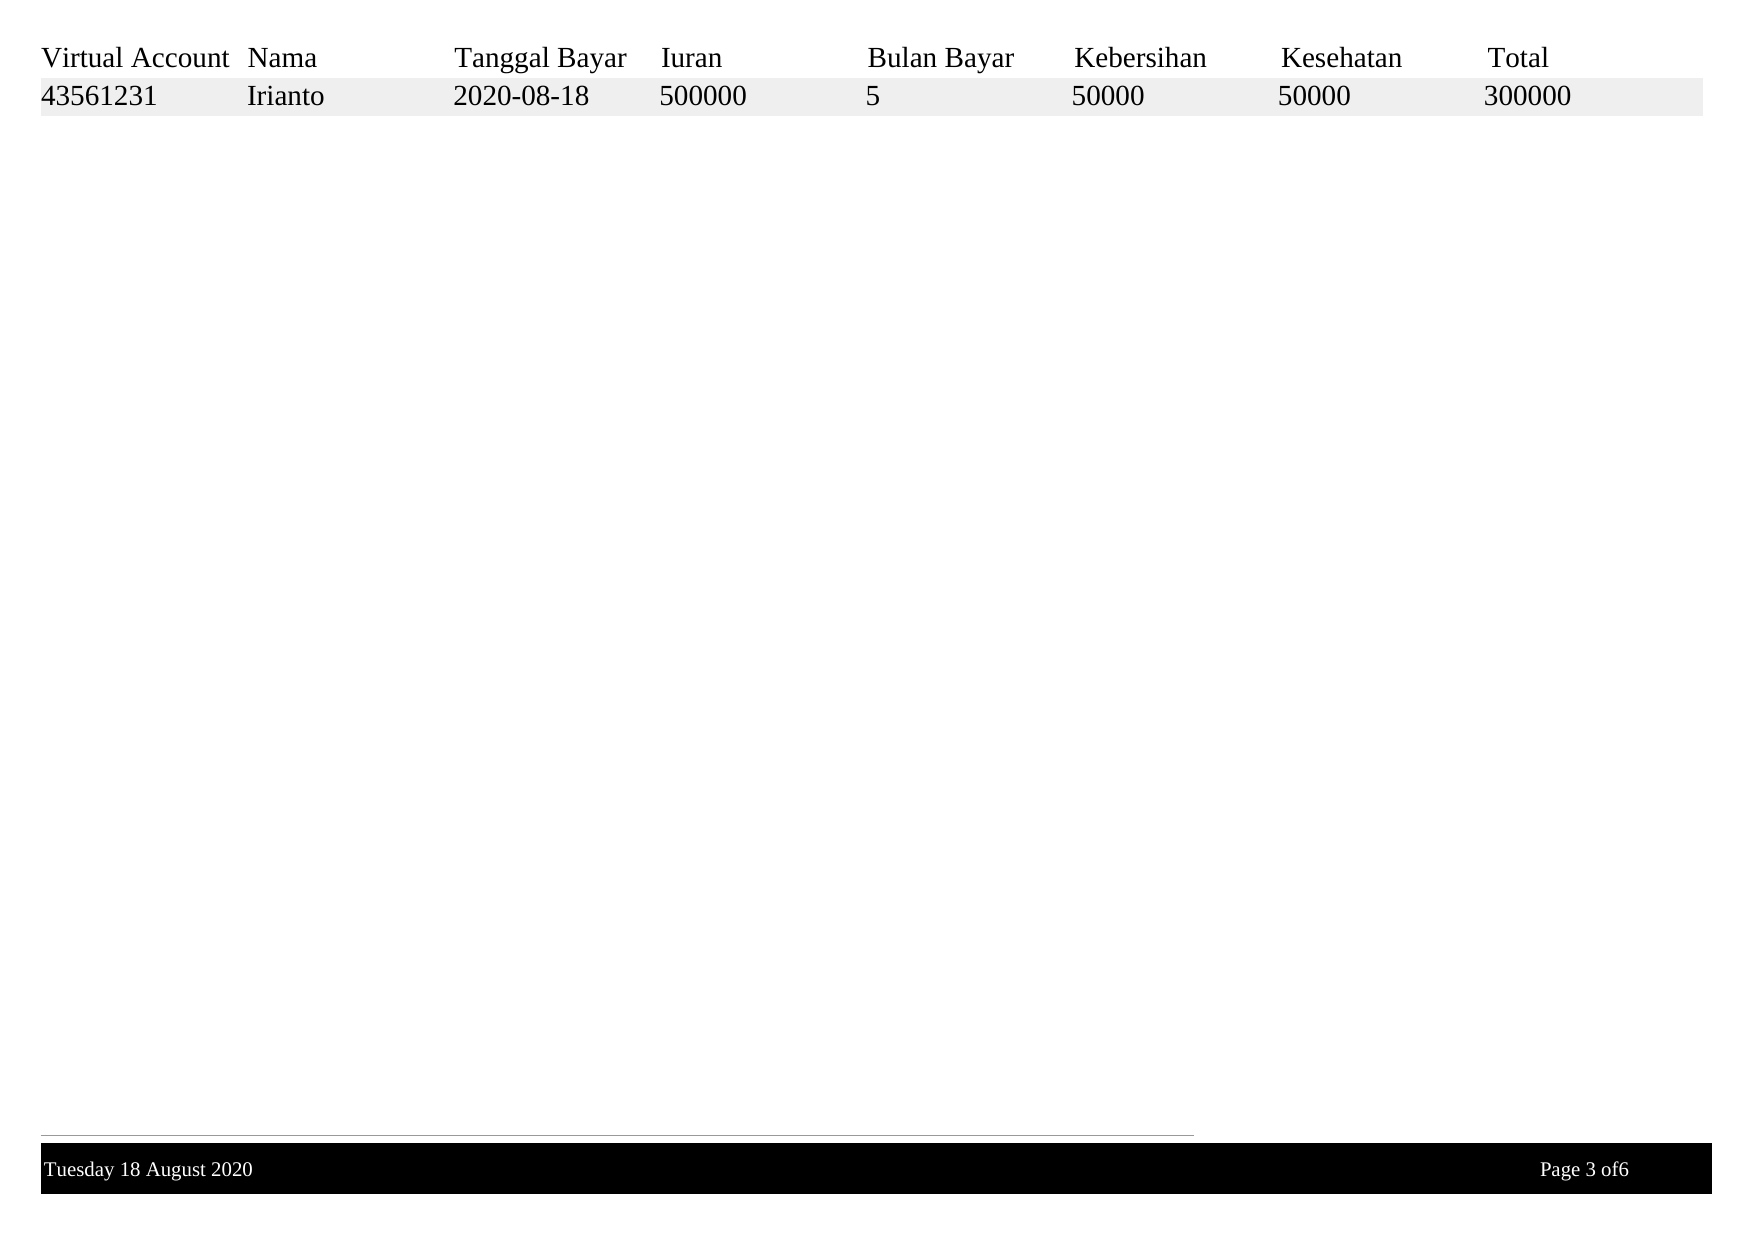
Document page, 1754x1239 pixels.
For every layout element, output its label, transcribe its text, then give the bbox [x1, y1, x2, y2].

table_header [41, 0, 247, 41]
table_cell [41, 1143, 1712, 1194]
table_cell [1694, 1137, 1703, 1143]
table_cell [1712, 78, 1753, 116]
table_header [1694, 0, 1703, 41]
table_cell Kesehatan [1281, 41, 1487, 78]
table_cell Kebersihan [1074, 41, 1281, 78]
table_header [1074, 0, 1199, 41]
table_cell [0, 1143, 41, 1194]
table_cell [661, 116, 867, 1135]
table_cell [248, 1137, 454, 1143]
table_header 500000 [659, 78, 865, 116]
table_cell 6 [1618, 1149, 1701, 1189]
table_cell [1199, 116, 1281, 1136]
table_cell Tuesday 18 August 2020 [44, 1149, 454, 1189]
table_cell [1074, 116, 1199, 1136]
table_header [1199, 0, 1281, 41]
table_header [1451, 1143, 1618, 1149]
table_cell [1703, 78, 1712, 116]
table_header [248, 0, 454, 41]
table_cell Total [1488, 41, 1694, 78]
table_header 50000 [1278, 78, 1484, 116]
table_cell Virtual Account [41, 41, 247, 78]
table_cell [1712, 1137, 1753, 1143]
table_header [1281, 0, 1487, 41]
table_cell [1712, 41, 1753, 78]
table_cell [1488, 1137, 1694, 1143]
table_cell [454, 116, 661, 1135]
table_header [454, 0, 661, 41]
table_cell [1281, 1137, 1487, 1143]
table_header [1712, 0, 1753, 41]
table_cell [1703, 41, 1712, 78]
table_cell [1694, 41, 1703, 78]
table_header 50000 [1071, 78, 1278, 116]
table_header 2020-08-18 [453, 78, 659, 116]
table_header [1703, 0, 1712, 41]
table_header [868, 0, 1074, 41]
table_cell [0, 78, 41, 116]
table_header Irianto [247, 78, 453, 116]
table_cell [41, 1137, 247, 1143]
table_cell [0, 116, 41, 1136]
table_cell [1074, 1137, 1199, 1143]
table_cell [0, 1137, 41, 1143]
table_cell Tanggal Bayar [454, 41, 661, 78]
table_header 43561231 [41, 78, 247, 116]
table_cell Page 3 of [1451, 1149, 1618, 1189]
table_cell [454, 1149, 1451, 1189]
table_cell [1703, 1137, 1712, 1143]
table_cell [0, 41, 41, 78]
table_cell [661, 1137, 867, 1143]
table_header [0, 0, 41, 41]
table_cell [1199, 1137, 1281, 1143]
table_cell [1694, 116, 1703, 1136]
table_cell [248, 116, 454, 1135]
table_cell [1712, 116, 1753, 1136]
table_header 300000 [1484, 78, 1690, 116]
table_cell [1701, 1149, 1710, 1189]
table_cell [868, 1137, 1074, 1143]
table_cell [1281, 116, 1487, 1136]
table_cell [41, 116, 247, 1135]
table_cell Bulan Bayar [868, 41, 1074, 78]
table_header 5 [865, 78, 1071, 116]
table_cell [454, 1137, 661, 1143]
table_cell [868, 116, 1074, 1135]
table_header [1701, 1143, 1710, 1149]
table_header [454, 1143, 1451, 1149]
table_cell Nama [248, 41, 454, 78]
table_header [1690, 78, 1700, 116]
table_cell [1703, 116, 1712, 1136]
table_cell Iuran [661, 41, 867, 78]
table_header [1618, 1143, 1701, 1149]
table_header [44, 1143, 454, 1149]
table_header [661, 0, 867, 41]
table_header [1488, 0, 1694, 41]
table_cell [1712, 1143, 1753, 1194]
table_cell [1488, 116, 1694, 1136]
